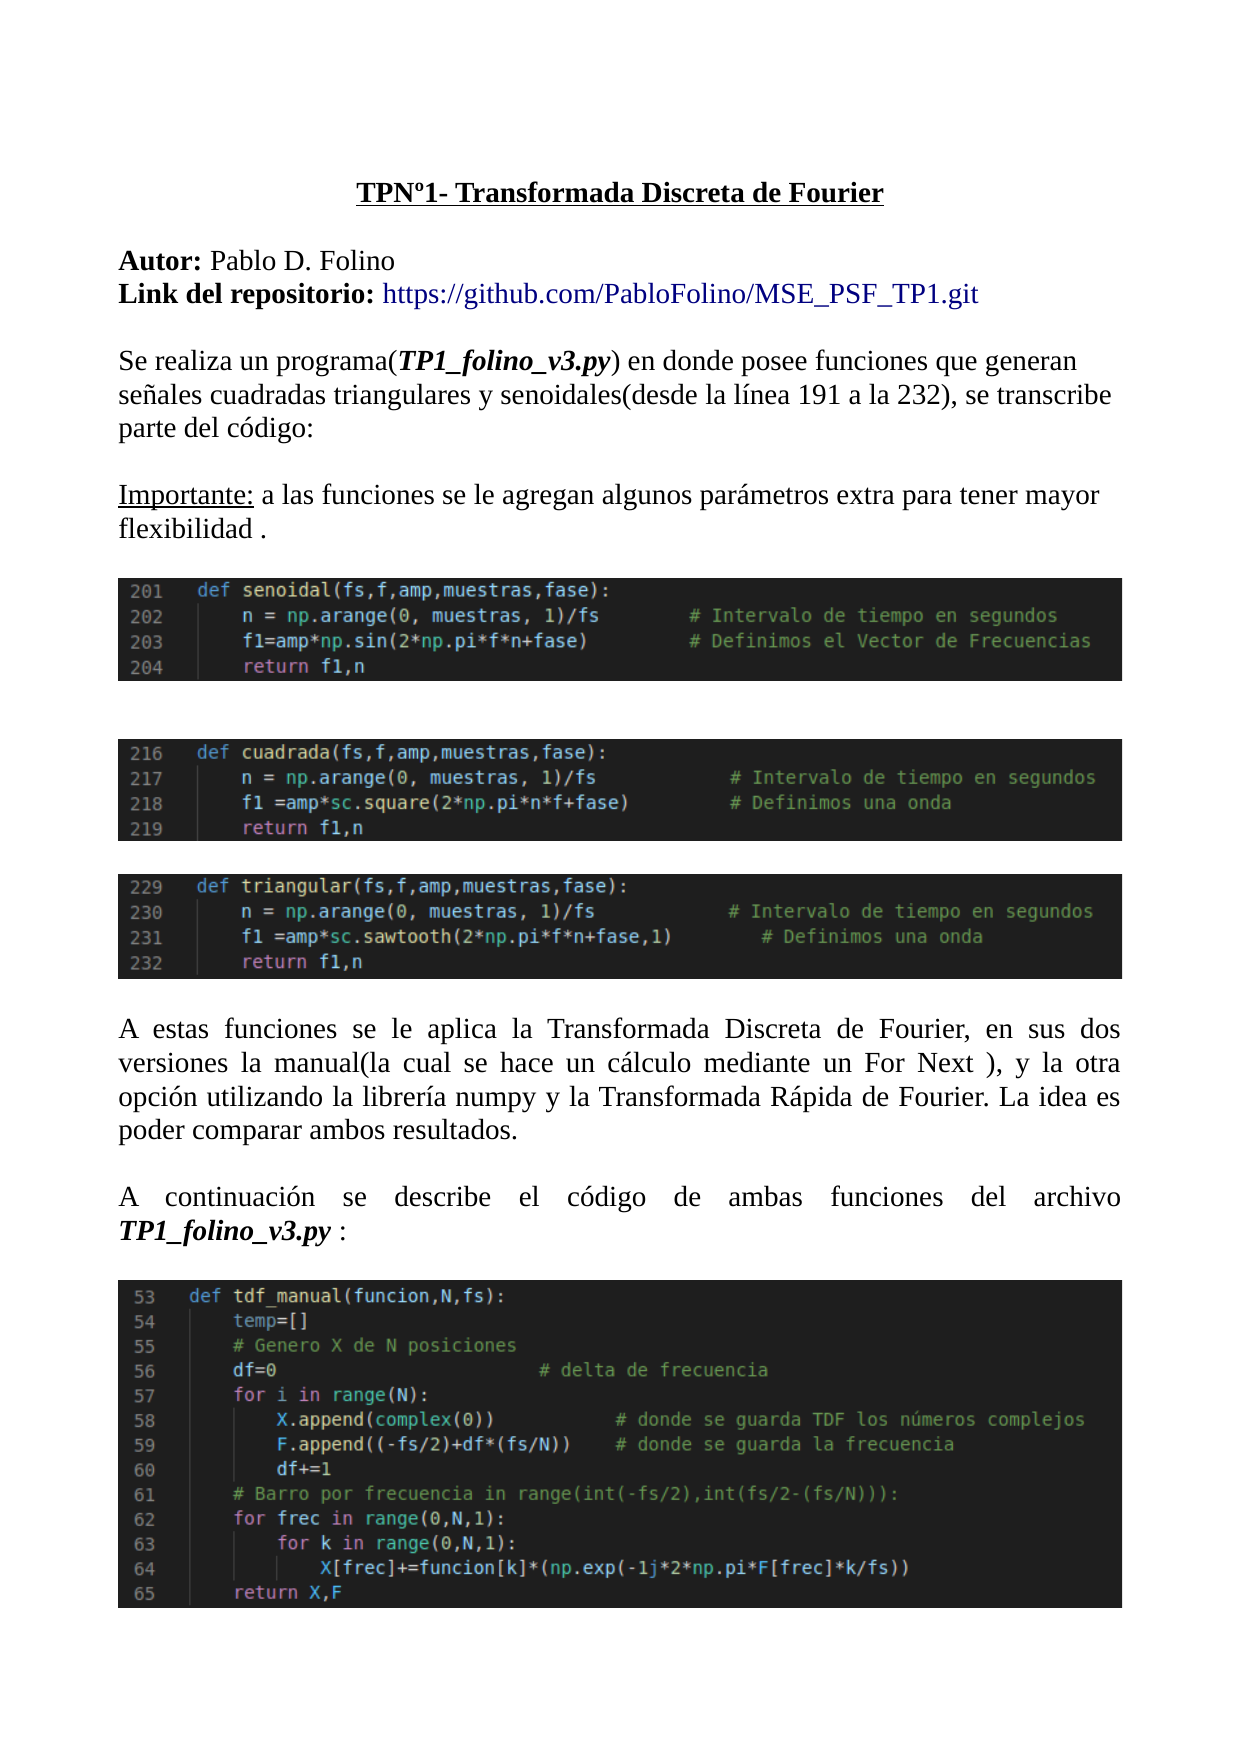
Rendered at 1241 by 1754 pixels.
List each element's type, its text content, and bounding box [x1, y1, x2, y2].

picture [118, 739, 1123, 841]
text TPNº1- Transformada Discreta de Fourier [118, 176, 1122, 209]
text Se realiza un programa(TP1_folino_v3.py) en donde posee funciones que generan señales cuadradas triangulares y senoidales(desde la línea 191 a la 232), se transcribe parte del código: [118, 343, 1122, 444]
text A estas funciones se le aplica la Transformada Discreta de Fourier, en sus dos versiones la manual(la cual se hace un cálculo mediante un For Next ), y la otra opción utilizando la librería numpy y la Transformada Rápida de Fourier. La idea es poder comparar ambos resultados. [118, 1012, 1122, 1146]
picture [118, 1280, 1123, 1608]
text Autor: Pablo D. Folino [118, 243, 1122, 276]
text A continuación se describe el código de ambas funciones del archivo TP1_folino_v3.py : [118, 1179, 1122, 1246]
text Link del repositorio: https://github.com/PabloFolino/MSE_PSF_TP1.git [118, 276, 1122, 310]
text Importante: a las funciones se le agregan algunos parámetros extra para tener mayor flexibilidad . [118, 477, 1122, 544]
picture [118, 578, 1123, 681]
picture [118, 874, 1123, 979]
